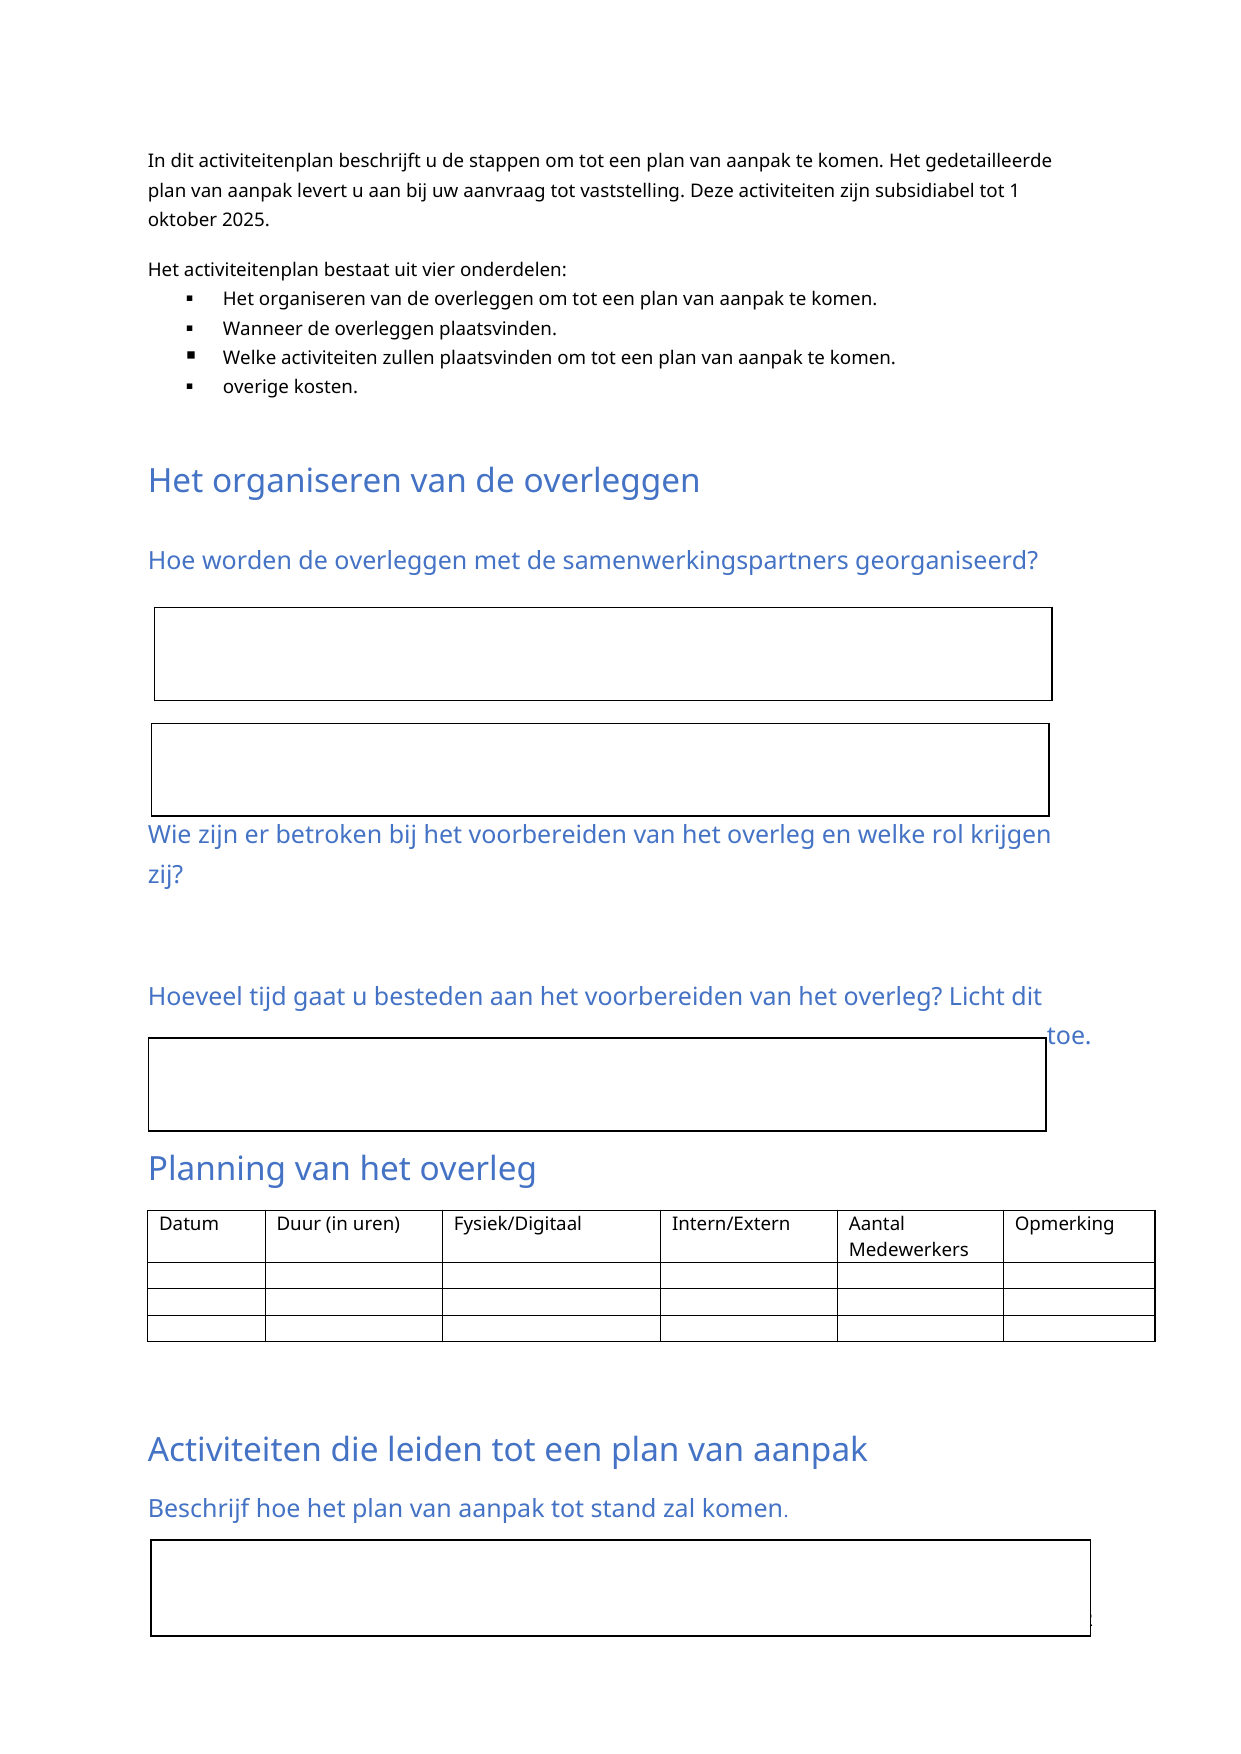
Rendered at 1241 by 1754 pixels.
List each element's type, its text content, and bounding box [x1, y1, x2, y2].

table_cell [838, 1316, 1003, 1341]
table_header Fysiek/Digitaal [443, 1211, 660, 1262]
table_cell [148, 1316, 265, 1341]
table_cell [266, 1263, 442, 1288]
text In dit activiteitenplan beschrijft u de stappen om tot een plan van aanpak te komen. Het gedetailleerde plan van aanpak levert u aan bij uw aanvraag tot vaststelling. Deze activiteiten zijn subsidiabel tot 1 oktober 2025. [148, 148, 1093, 232]
subtitle Hoe worden de overleggen met de samenwerkingspartners georganiseerd? [148, 542, 1093, 576]
table_cell [443, 1289, 660, 1315]
table_cell [1004, 1263, 1154, 1288]
table_cell [266, 1316, 442, 1341]
subtitle [155, 608, 1051, 700]
list Welke activiteiten zullen plaatsvinden om tot een plan van aanpak te komen. [185, 344, 1093, 369]
list overige kosten. [185, 373, 1093, 399]
table_cell [661, 1289, 837, 1315]
table_cell [838, 1263, 1003, 1288]
table_header Duur (in uren) [266, 1211, 442, 1262]
subtitle Wie zijn er betroken bij het voorbereiden van het overleg en welke rol krijgen zij? [148, 665, 1093, 890]
text Beschrijf hoe het plan van aanpak tot stand zal komen. [148, 1491, 1093, 1524]
table_header Datum [148, 1211, 265, 1262]
subtitle Activiteiten die leiden tot een plan van aanpak [148, 1426, 1093, 1471]
table_header Intern/Extern [661, 1211, 837, 1262]
text Beschrijf hoe het plan van aanpak tot stand zal komen. [152, 1541, 1090, 1635]
subtitle Hoeveel tijd gaat u besteden aan het voorbereiden van het overleg? Licht dit toe. [148, 979, 1093, 1052]
subtitle [149, 1039, 1045, 1130]
table_cell [1004, 1289, 1154, 1315]
table_cell [148, 1289, 265, 1315]
subtitle Het organiseren van de overleggen [148, 457, 1093, 502]
table_cell [661, 1316, 837, 1341]
table_cell [838, 1289, 1003, 1315]
list Het organiseren van de overleggen om tot een plan van aanpak te komen. [185, 286, 1093, 311]
table_cell [443, 1263, 660, 1288]
table_cell [266, 1289, 442, 1315]
table_cell [443, 1316, 660, 1341]
table_cell [661, 1263, 837, 1288]
text Het activiteitenplan bestaat uit vier onderdelen: [148, 256, 1093, 282]
table_header Aantal Medewerkers [838, 1211, 1003, 1262]
list Wanneer de overleggen plaatsvinden. [185, 315, 1093, 340]
table_cell [1004, 1316, 1154, 1341]
table_cell [148, 1263, 265, 1288]
subtitle Planning van het overleg [148, 1145, 1093, 1190]
table_header Opmerking [1004, 1211, 1154, 1262]
